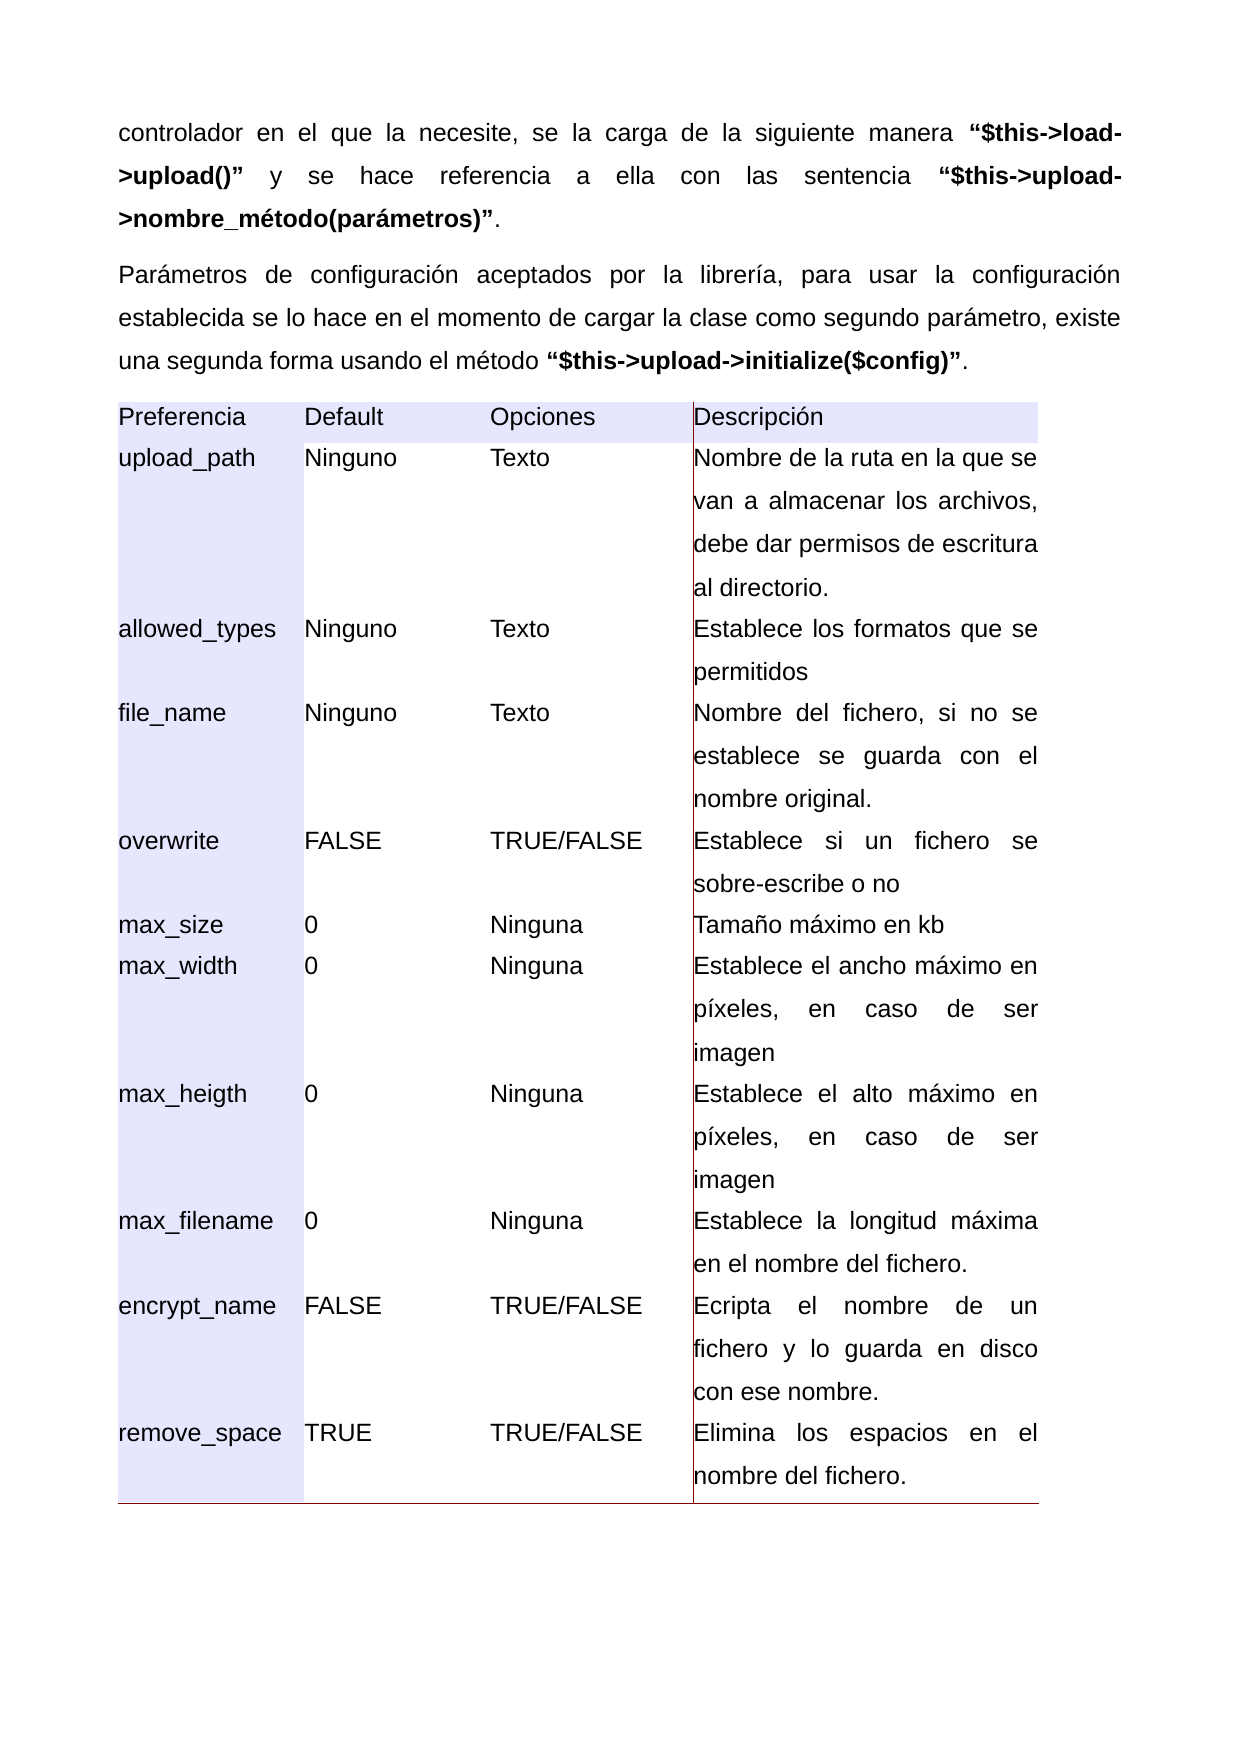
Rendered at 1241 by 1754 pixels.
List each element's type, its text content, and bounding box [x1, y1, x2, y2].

table_cell Ninguno [304, 698, 490, 826]
table_header Opciones [490, 402, 693, 443]
table_header Preferencia [118, 402, 304, 443]
table_cell encrypt_name [118, 1291, 304, 1418]
table_header Default [304, 402, 490, 443]
table_cell Ninguna [490, 1206, 693, 1291]
table_cell FALSE [304, 826, 490, 910]
table_cell max_heigth [118, 1079, 304, 1206]
table_cell Ninguno [304, 443, 490, 614]
table_cell Establece los formatos que se permitidos [694, 614, 1038, 698]
table_cell TRUE/FALSE [490, 1418, 693, 1502]
table_cell TRUE/FALSE [490, 1291, 693, 1418]
table_header Descripción [694, 402, 1038, 443]
text controlador en el que la necesite, se la carga de la siguiente manera “$this->load->upload()” y se hace referencia a ella con las sentencia “$this->upload->nombre_método(parámetros)”. [118, 118, 1122, 233]
table_cell Texto [490, 614, 693, 698]
table_cell Establece el alto máximo en píxeles, en caso de ser imagen [694, 1079, 1038, 1206]
table_cell Ninguna [490, 951, 693, 1079]
text Parámetros de configuración aceptados por la librería, para usar la configuración establecida se lo hace en el momento de cargar la clase como segundo parámetro, existe una segunda forma usando el método “$this->upload->initialize($config)”. [118, 260, 1122, 375]
table_cell Establece si un fichero se sobre-escribe o no [694, 826, 1038, 910]
table_cell max_filename [118, 1206, 304, 1291]
table_cell Tamaño máximo en kb [694, 910, 1038, 951]
table_cell 0 [304, 1206, 490, 1291]
table_cell FALSE [304, 1291, 490, 1418]
table_cell file_name [118, 698, 304, 826]
table_cell max_width [118, 951, 304, 1079]
table_cell Nombre de la ruta en la que se van a almacenar los archivos, debe dar permisos de escritura al directorio. [694, 443, 1038, 614]
table_cell Ninguna [490, 1079, 693, 1206]
table_cell Texto [490, 443, 693, 614]
table_cell Establece la longitud máxima en el nombre del fichero. [694, 1206, 1038, 1291]
table_cell TRUE/FALSE [490, 826, 693, 910]
table_cell overwrite [118, 826, 304, 910]
table_cell allowed_types [118, 614, 304, 698]
table_cell 0 [304, 951, 490, 1079]
table_cell upload_path [118, 443, 304, 614]
table_cell remove_space [118, 1418, 304, 1502]
table_cell 0 [304, 910, 490, 951]
table_cell 0 [304, 1079, 490, 1206]
table_cell Texto [490, 698, 693, 826]
table_cell Nombre del fichero, si no se establece se guarda con el nombre original. [694, 698, 1038, 826]
table_cell Elimina los espacios en el nombre del fichero. [694, 1418, 1038, 1502]
table_cell Ecripta el nombre de un fichero y lo guarda en disco con ese nombre. [694, 1291, 1038, 1418]
table_cell TRUE [304, 1418, 490, 1502]
table_cell Ninguna [490, 910, 693, 951]
table_cell max_size [118, 910, 304, 951]
table_cell Establece el ancho máximo en píxeles, en caso de ser imagen [694, 951, 1038, 1079]
table_cell Ninguno [304, 614, 490, 698]
